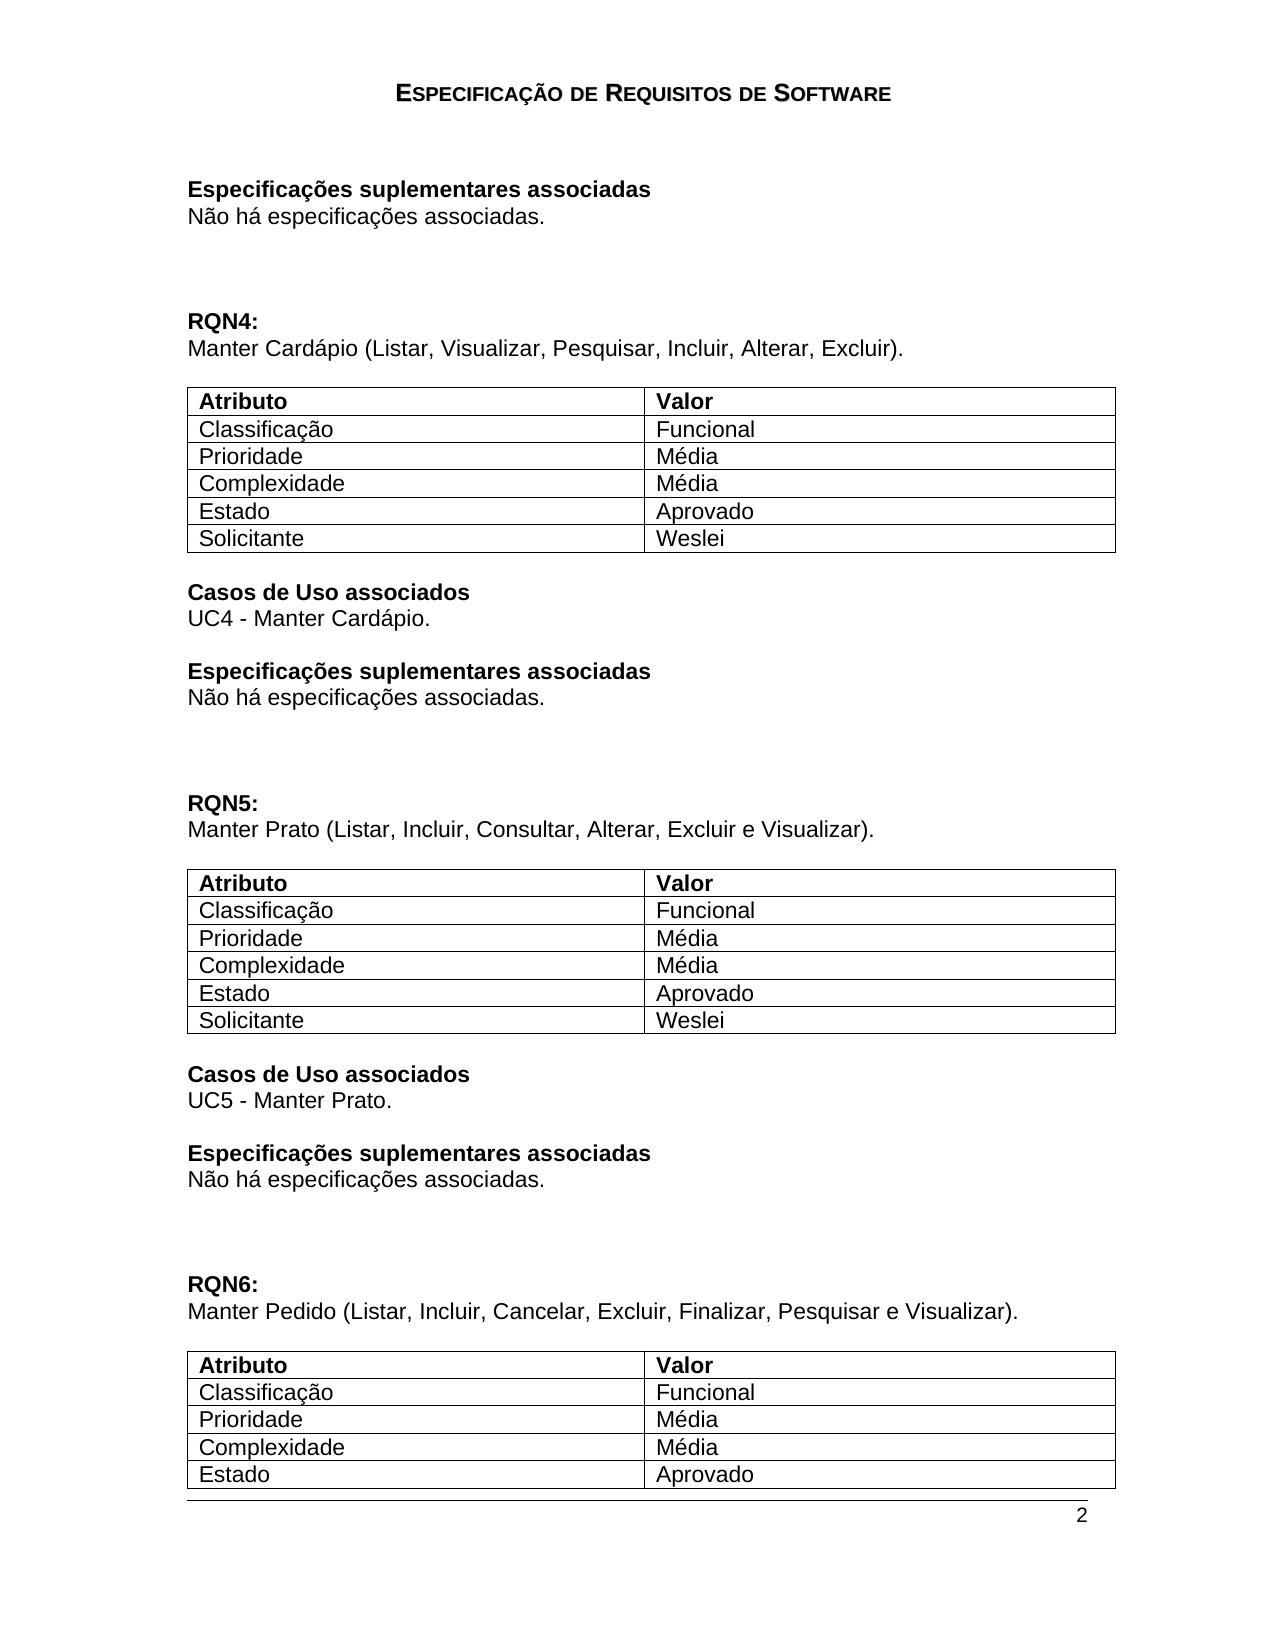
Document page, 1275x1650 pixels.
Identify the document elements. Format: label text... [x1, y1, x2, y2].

text Não há especificações associadas. [187, 684, 1088, 711]
table_cell Média [645, 1434, 1115, 1460]
table_header Valor [645, 870, 1115, 896]
table_cell Estado [188, 1461, 644, 1487]
table_cell Funcional [645, 897, 1115, 924]
table_header Atributo [188, 388, 644, 414]
text Especificações suplementares associadas [187, 658, 1088, 684]
table_header Atributo [188, 1352, 644, 1378]
table_cell Complexidade [188, 1434, 644, 1460]
table_cell Estado [188, 498, 644, 524]
table_cell Média [645, 925, 1115, 951]
text RQN4: [187, 308, 1088, 334]
table_cell Complexidade [188, 470, 644, 497]
text Manter Cardápio (Listar, Visualizar, Pesquisar, Incluir, Alterar, Excluir). [187, 334, 1088, 361]
text UC5 - Manter Prato. [187, 1087, 1088, 1113]
text Não há especificações associadas. [187, 203, 1088, 229]
text Especificações suplementares associadas [187, 176, 1088, 203]
table_cell Complexidade [188, 952, 644, 978]
text RQN6: [187, 1271, 1088, 1298]
table_cell Classificação [188, 897, 644, 924]
table_cell Weslei [645, 1007, 1115, 1033]
table_header Atributo [188, 870, 644, 896]
table_cell Weslei [645, 525, 1115, 552]
table_header Valor [645, 388, 1115, 414]
text Não há especificações associadas. [187, 1166, 1088, 1192]
table_cell Classificação [188, 1379, 644, 1405]
text RQN5: [187, 790, 1088, 816]
text Manter Pedido (Listar, Incluir, Cancelar, Excluir, Finalizar, Pesquisar e Visualizar). [187, 1298, 1088, 1324]
table_header Valor [645, 1352, 1115, 1378]
text Casos de Uso associados [187, 1061, 1088, 1087]
text Casos de Uso associados [187, 579, 1088, 605]
table_cell Funcional [645, 416, 1115, 442]
text Especificações suplementares associadas [187, 1140, 1088, 1166]
table_cell Aprovado [645, 1461, 1115, 1487]
table_cell Prioridade [188, 1406, 644, 1433]
table_cell Funcional [645, 1379, 1115, 1405]
table_cell Aprovado [645, 498, 1115, 524]
table_cell Estado [188, 980, 644, 1006]
table_cell Solicitante [188, 1007, 644, 1033]
text UC4 - Manter Cardápio. [187, 605, 1088, 632]
table_cell Média [645, 443, 1115, 469]
table_cell Média [645, 1406, 1115, 1433]
table_cell Média [645, 470, 1115, 497]
table_cell Solicitante [188, 525, 644, 552]
table_cell Prioridade [188, 925, 644, 951]
table_cell Aprovado [645, 980, 1115, 1006]
table_cell Prioridade [188, 443, 644, 469]
table_cell Média [645, 952, 1115, 978]
table_cell Classificação [188, 416, 644, 442]
text Manter Prato (Listar, Incluir, Consultar, Alterar, Excluir e Visualizar). [187, 816, 1088, 842]
